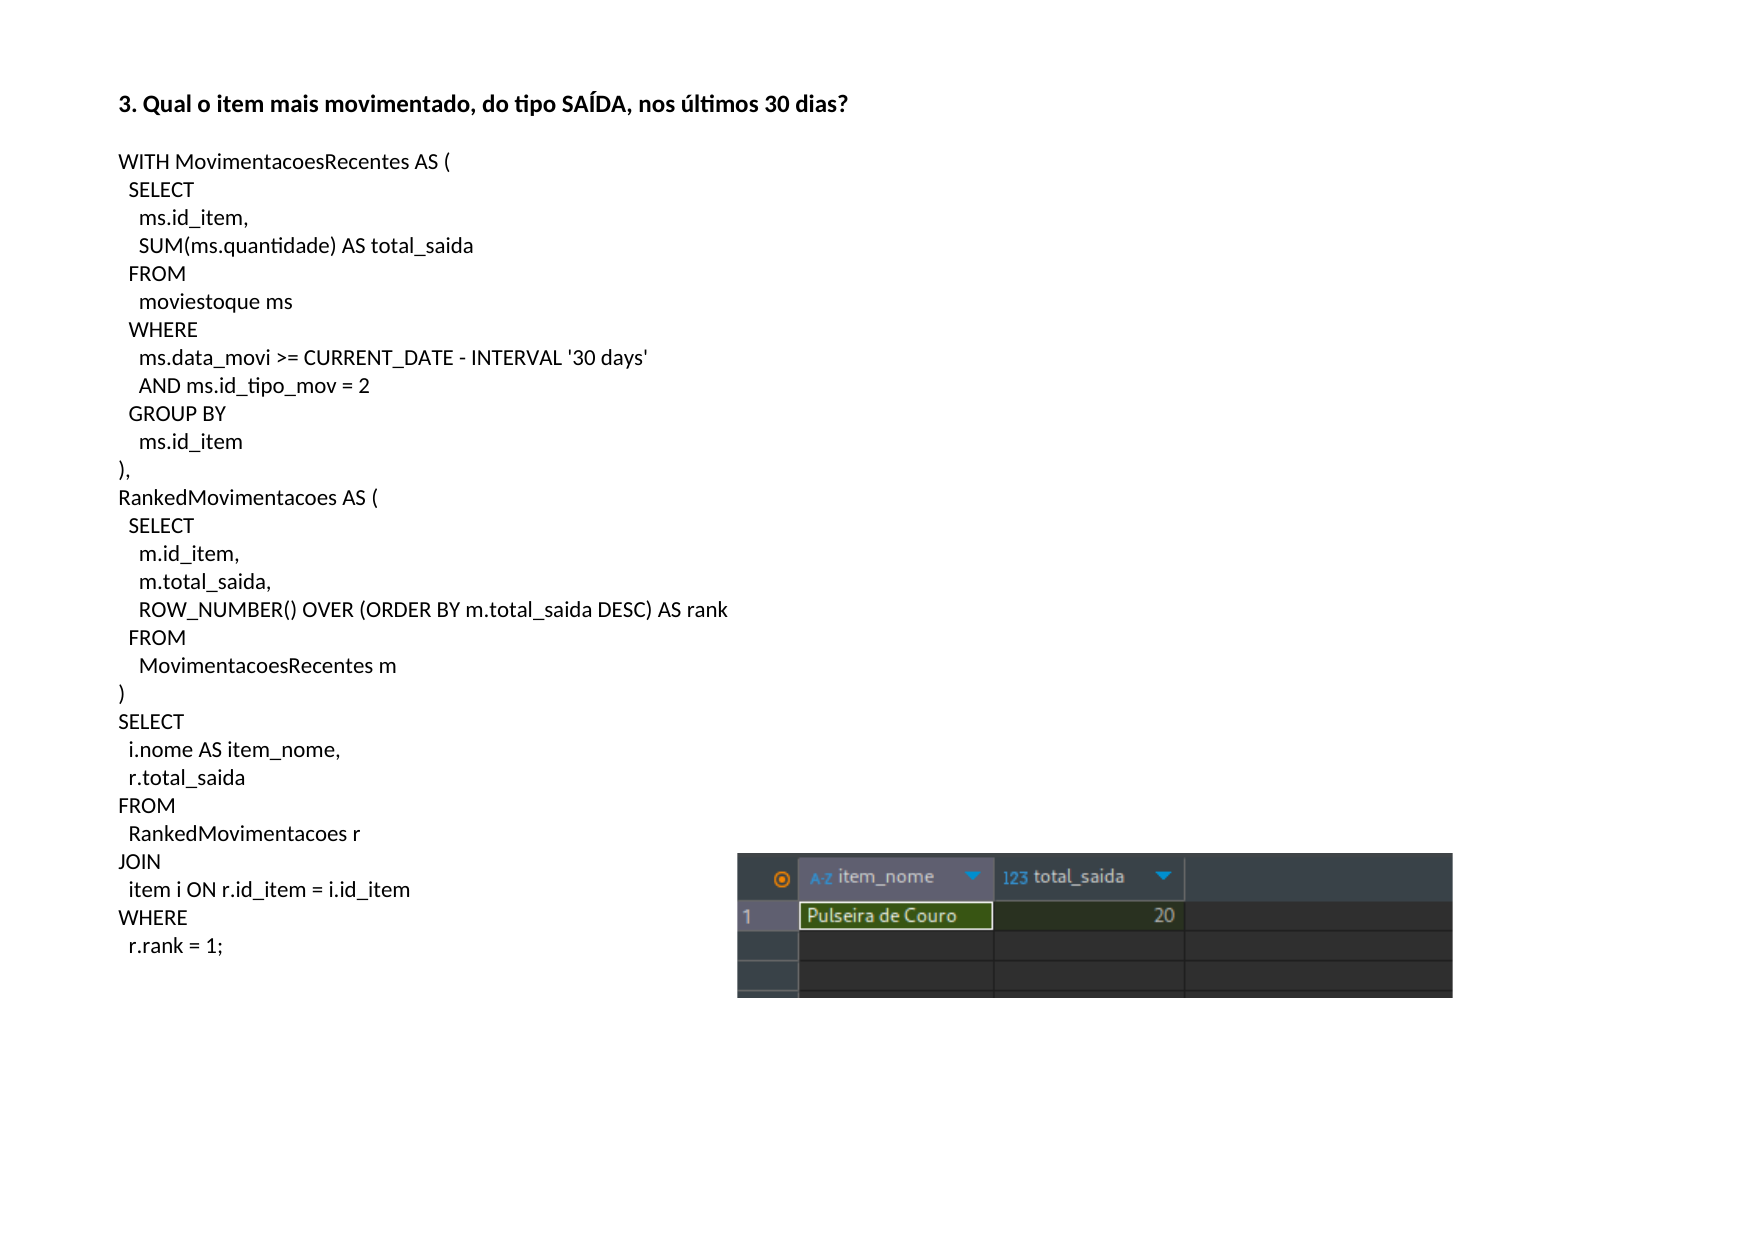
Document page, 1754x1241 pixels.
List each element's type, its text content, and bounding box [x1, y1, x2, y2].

text i.nome AS item_nome, [118, 735, 1606, 763]
text GROUP BY [118, 399, 1606, 427]
text RankedMovimentacoes AS ( [118, 483, 1606, 511]
text m.id_item, [118, 539, 1606, 567]
text r.total_saida [118, 763, 1606, 791]
text ROW_NUMBER() OVER (ORDER BY m.total_saida DESC) AS rank [118, 595, 1606, 623]
text WHERE [118, 315, 1606, 343]
text ms.id_item, [118, 203, 1606, 231]
text FROM [118, 259, 1606, 287]
text SELECT [118, 175, 1606, 203]
text ms.id_item [118, 427, 1606, 455]
text ) [118, 679, 1606, 707]
text WITH MovimentacoesRecentes AS ( [118, 147, 1606, 175]
text MovimentacoesRecentes m [118, 651, 1606, 679]
text [1453, 876, 1606, 903]
text SUM(ms.quantidade) AS total_saida [118, 231, 1606, 259]
picture [737, 853, 1453, 998]
text [1453, 932, 1606, 959]
text item i ON r.id_item = i.id_item [118, 876, 737, 903]
text m.total_saida, [118, 567, 1606, 595]
text AND ms.id_tipo_mov = 2 [118, 371, 1606, 399]
text moviestoque ms [118, 287, 1606, 315]
text ms.data_movi >= CURRENT_DATE - INTERVAL '30 days' [118, 343, 1606, 371]
text JOIN [118, 847, 1606, 876]
text FROM [118, 791, 1606, 819]
text SELECT [118, 511, 1606, 539]
text r.rank = 1; [118, 932, 737, 959]
text RankedMovimentacoes r [118, 819, 1606, 847]
text WHERE [118, 903, 737, 932]
text [1453, 903, 1606, 932]
text SELECT [118, 707, 1606, 735]
text ), [118, 455, 1606, 483]
text FROM [118, 623, 1606, 651]
text 3. Qual o item mais movimentado, do tipo SAÍDA, nos últimos 30 dias? [118, 88, 1606, 119]
